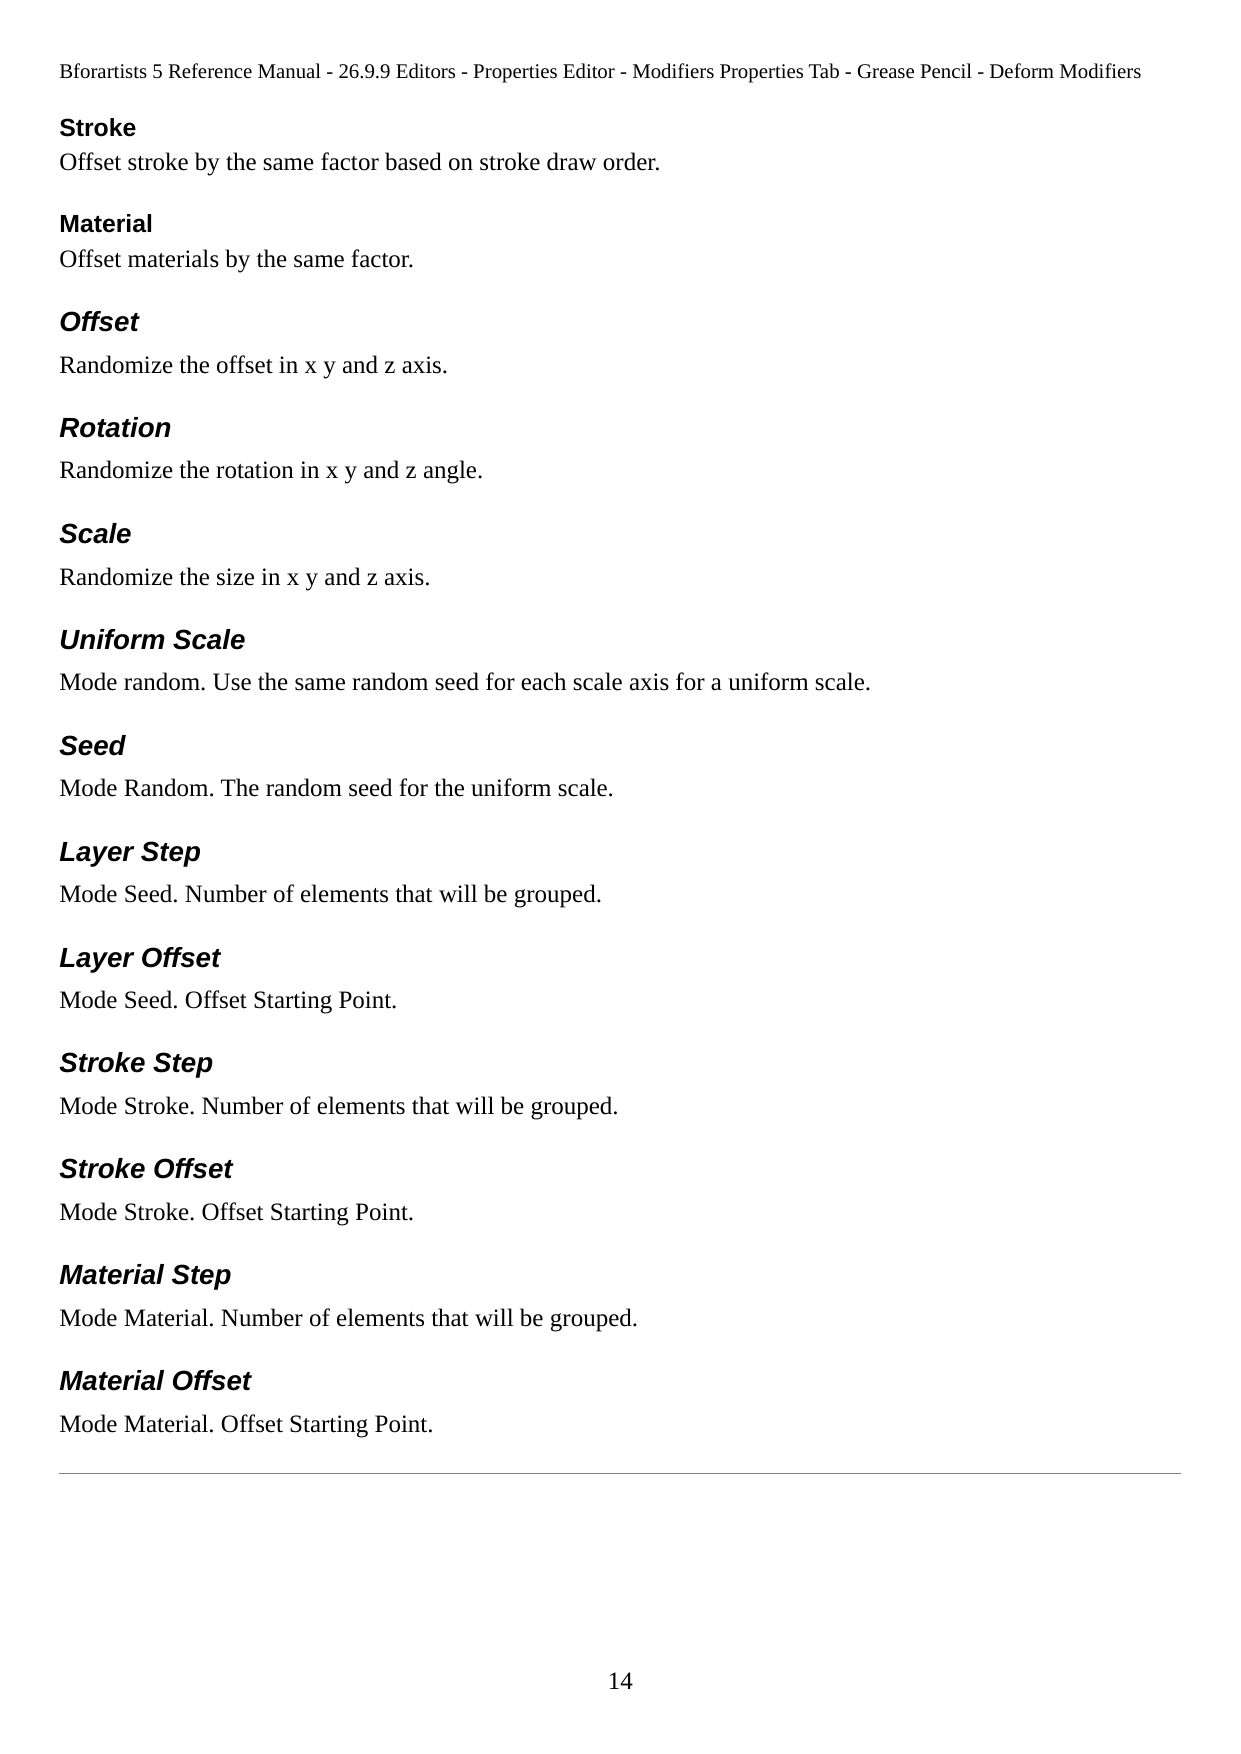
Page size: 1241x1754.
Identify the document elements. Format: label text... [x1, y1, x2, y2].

text Mode random. Use the same random seed for each scale axis for a uniform scale. [59, 667, 1181, 696]
subtitle Material Step [59, 1259, 1181, 1291]
subtitle Stroke Step [59, 1047, 1181, 1079]
text Mode Material. Offset Starting Point. [59, 1409, 1181, 1438]
text Mode Material. Number of elements that will be grouped. [59, 1303, 1181, 1332]
subtitle Seed [59, 729, 1181, 761]
text Randomize the rotation in x y and z angle. [59, 456, 1181, 484]
subtitle Layer Step [59, 835, 1181, 867]
subtitle Rotation [59, 411, 1181, 443]
text Mode Random. The random seed for the uniform scale. [59, 773, 1181, 802]
subtitle Layer Offset [59, 941, 1181, 973]
text Randomize the offset in x y and z axis. [59, 350, 1181, 378]
subtitle Material [59, 209, 1181, 237]
text Mode Seed. Offset Starting Point. [59, 985, 1181, 1014]
subtitle Stroke [59, 113, 1181, 141]
text Mode Seed. Number of elements that will be grouped. [59, 879, 1181, 908]
subtitle Uniform Scale [59, 623, 1181, 655]
subtitle Stroke Offset [59, 1153, 1181, 1185]
text Mode Stroke. Number of elements that will be grouped. [59, 1091, 1181, 1120]
subtitle Material Offset [59, 1365, 1181, 1397]
text Mode Stroke. Offset Starting Point. [59, 1197, 1181, 1226]
text Offset materials by the same factor. [59, 244, 1181, 272]
subtitle Offset [59, 305, 1181, 337]
text Randomize the size in x y and z axis. [59, 562, 1181, 590]
text Offset stroke by the same factor based on stroke draw order. [59, 147, 1181, 176]
subtitle Scale [59, 517, 1181, 549]
